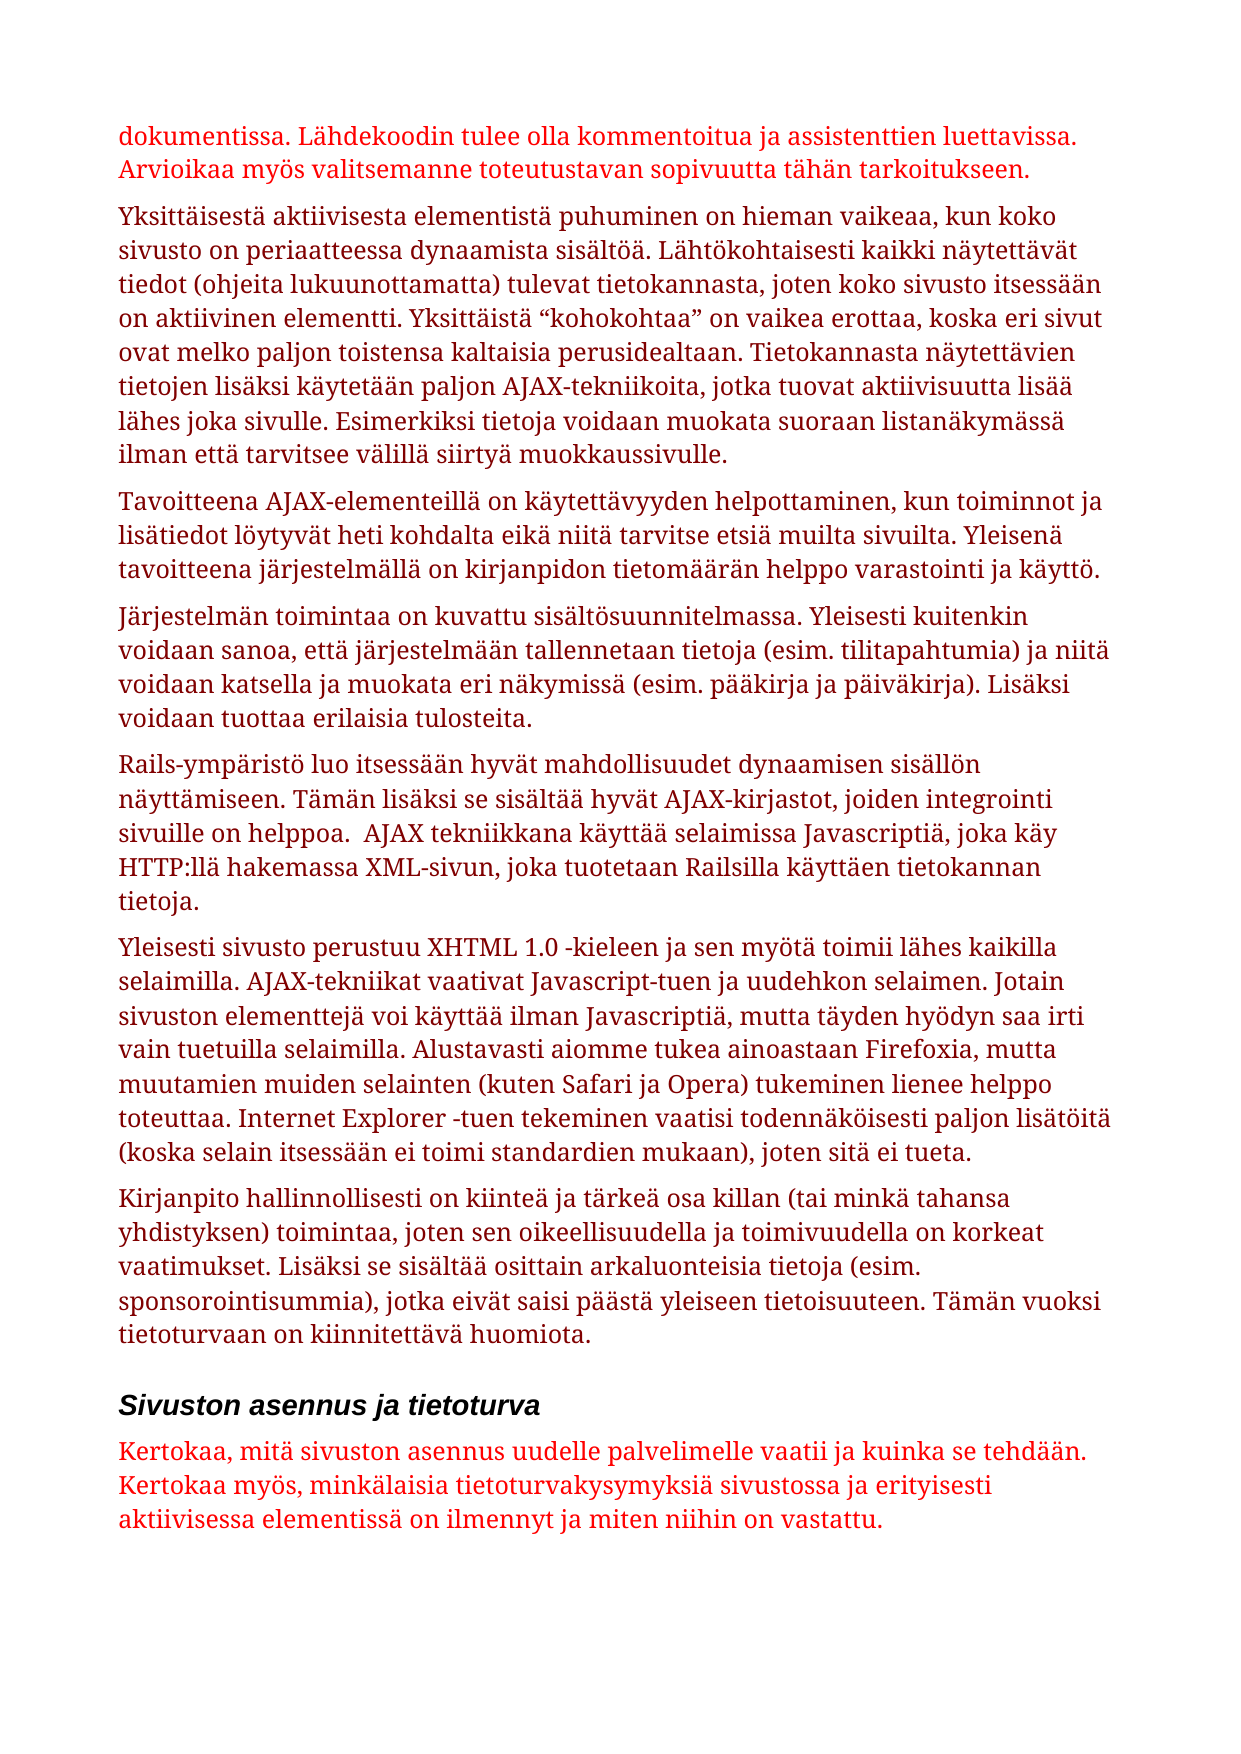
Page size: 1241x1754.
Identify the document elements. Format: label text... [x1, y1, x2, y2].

text Yksittäisestä aktiivisesta elementistä puhuminen on hieman vaikeaa, kun koko sivusto on periaatteessa dynaamista sisältöä. Lähtökohtaisesti kaikki näytettävät tiedot (ohjeita lukuunottamatta) tulevat tietokannasta, joten koko sivusto itsessään on aktiivinen elementti. Yksittäistä “kohokohtaa” on vaikea erottaa, koska eri sivut ovat melko paljon toistensa kaltaisia perusidealtaan. Tietokannasta näytettävien tietojen lisäksi käytetään paljon AJAX-tekniikoita, jotka tuovat aktiivisuutta lisää lähes joka sivulle. Esimerkiksi tietoja voidaan muokata suoraan listanäkymässä ilman että tarvitsee välillä siirtyä muokkaussivulle. [118, 199, 1122, 471]
text Rails-ympäristö luo itsessään hyvät mahdollisuudet dynaamisen sisällön näyttämiseen. Tämän lisäksi se sisältää hyvät AJAX-kirjastot, joiden integrointi sivuille on helppoa. AJAX tekniikkana käyttää selaimissa Javascriptiä, joka käy HTTP:llä hakemassa XML-sivun, joka tuotetaan Railsilla käyttäen tietokannan tietoja. [118, 747, 1122, 917]
text Kirjanpito hallinnollisesti on kiinteä ja tärkeä osa killan (tai minkä tahansa yhdistyksen) toimintaa, joten sen oikeellisuudella ja toimivuudella on korkeat vaatimukset. Lisäksi se sisältää osittain arkaluonteisia tietoja (esim. sponsorointisummia), jotka eivät saisi päästä yleiseen tietoisuuteen. Tämän vuoksi tietoturvaan on kiinnitettävä huomiota. [118, 1181, 1122, 1351]
text Yleisesti sivusto perustuu XHTML 1.0 -kieleen ja sen myötä toimii lähes kaikilla selaimilla. AJAX-tekniikat vaativat Javascript-tuen ja uudehkon selaimen. Jotain sivuston elementtejä voi käyttää ilman Javascriptiä, mutta täyden hyödyn saa irti vain tuetuilla selaimilla. Alustavasti aiomme tukea ainoastaan Firefoxia, mutta muutamien muiden selainten (kuten Safari ja Opera) tukeminen lienee helppo toteuttaa. Internet Explorer -tuen tekeminen vaatisi todennäköisesti paljon lisätöitä (koska selain itsessään ei toimi standardien mukaan), joten sitä ei tueta. [118, 930, 1122, 1168]
text Kertokaa, mitä sivuston asennus uudelle palvelimelle vaatii ja kuinka se tehdään. Kertokaa myös, minkälaisia tietoturvakysymyksiä sivustossa ja erityisesti aktiivisessa elementissä on ilmennyt ja miten niihin on vastattu. [118, 1434, 1122, 1536]
text dokumentissa. Lähdekoodin tulee olla kommentoitua ja assistenttien luettavissa. Arvioikaa myös valitsemanne toteutustavan sopivuutta tähän tarkoitukseen. [118, 118, 1122, 186]
text Järjestelmän toimintaa on kuvattu sisältösuunnitelmassa. Yleisesti kuitenkin voidaan sanoa, että järjestelmään tallennetaan tietoja (esim. tilitapahtumia) ja niitä voidaan katsella ja muokata eri näkymissä (esim. pääkirja ja päiväkirja). Lisäksi voidaan tuottaa erilaisia tulosteita. [118, 598, 1122, 735]
text Tavoitteena AJAX-elementeillä on käytettävyyden helpottaminen, kun toiminnot ja lisätiedot löytyvät heti kohdalta eikä niitä tarvitse etsiä muilta sivuilta. Yleisenä tavoitteena järjestelmällä on kirjanpidon tietomäärän helppo varastointi ja käyttö. [118, 484, 1122, 586]
subtitle Sivuston asennus ja tietoturva [118, 1389, 1122, 1421]
